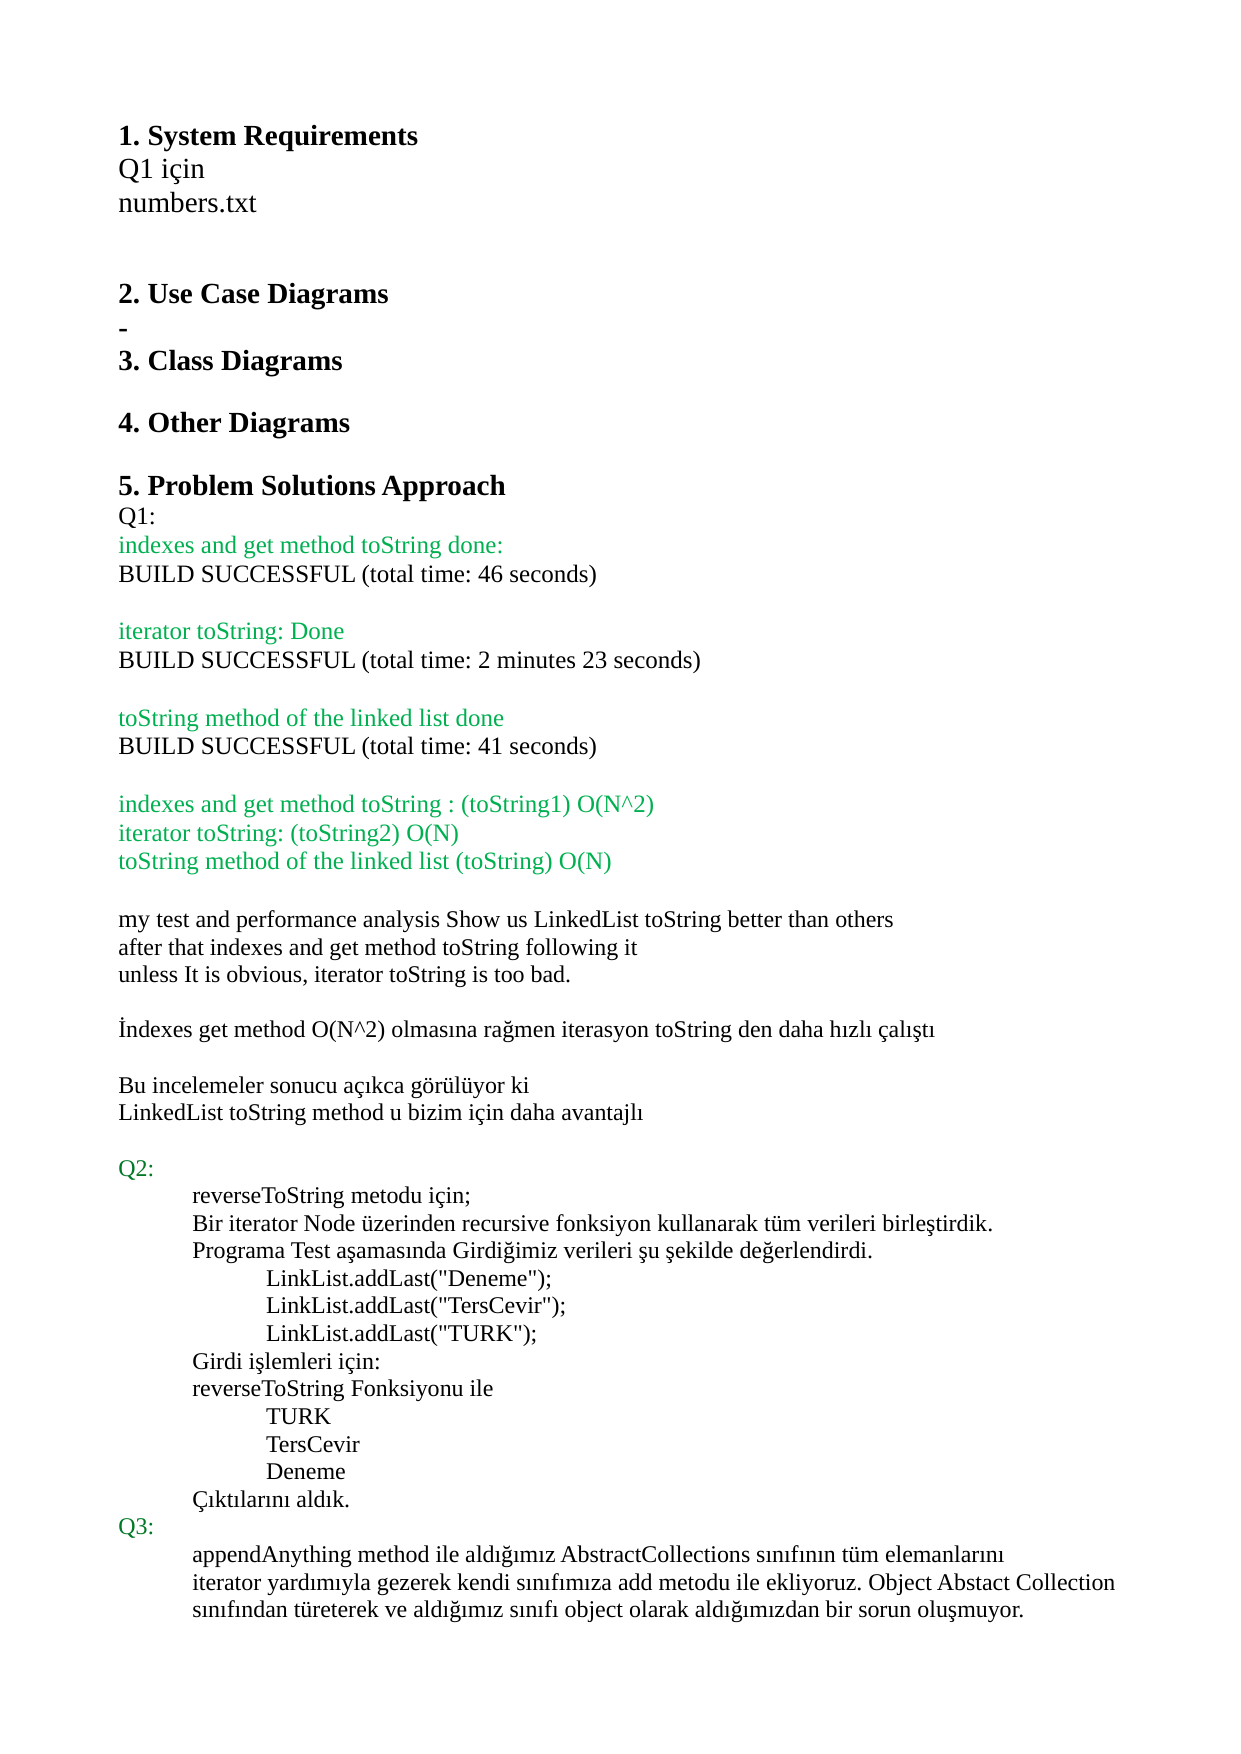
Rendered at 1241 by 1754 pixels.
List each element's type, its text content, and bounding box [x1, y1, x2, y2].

text İndexes get method O(N^2) olmasına rağmen iterasyon toString den daha hızlı çalıştı [118, 1016, 1122, 1043]
text after that indexes and get method toString following it unless It is obvious, iterator toString is too bad. [118, 933, 1122, 988]
text LinkList.addLast("TURK"); [118, 1319, 1122, 1347]
text 5. Problem Solutions Approach [118, 468, 1122, 501]
text numbers.txt [118, 185, 1122, 219]
text appendAnything method ile aldığımız AbstractCollections sınıfının tüm elemanlarını [118, 1540, 1122, 1568]
text 4. Other Diagrams [118, 406, 1122, 439]
text 2. Use Case Diagrams [118, 276, 1122, 310]
text BUILD SUCCESSFUL (total time: 2 minutes 23 seconds) [118, 645, 1122, 674]
text Deneme [192, 1457, 1122, 1485]
text Girdi işlemleri için: [118, 1347, 1122, 1374]
text reverseToString Fonksiyonu ile [118, 1374, 1122, 1402]
text 3. Class Diagrams [118, 343, 1122, 377]
text Bu incelemeler sonucu açıkca görülüyor ki [118, 1071, 1122, 1098]
text iterator yardımıyla gezerek kendi sınıfımıza add metodu ile ekliyoruz. Object Abstact Collection sınıfından türeterek ve aldığımız sınıfı object olarak aldığımızdan bir sorun oluşmuyor. [192, 1568, 1122, 1623]
text BUILD SUCCESSFUL (total time: 46 seconds) [118, 559, 1122, 588]
text TersCevir [192, 1429, 1122, 1457]
text LinkList.addLast("TersCevir"); [118, 1292, 1122, 1319]
text 1. System Requirements [118, 118, 1122, 152]
text indexes and get method toString : (toString1) O(N^2) [118, 789, 1122, 818]
text iterator toString: (toString2) O(N) [118, 818, 1122, 846]
text my test and performance analysis Show us LinkedList toString better than others [118, 904, 1122, 933]
text LinkedList toString method u bizim için daha avantajlı [118, 1098, 1122, 1126]
text Bir iterator Node üzerinden recursive fonksiyon kullanarak tüm verileri birleştirdik. [118, 1209, 1122, 1236]
text Çıktılarını aldık. [118, 1485, 1122, 1512]
text toString method of the linked list (toString) O(N) [118, 846, 1122, 875]
text Q3: [118, 1512, 1122, 1540]
text Q1: [118, 501, 1122, 530]
text reverseToString metodu için; [118, 1181, 1122, 1209]
text Q2: [118, 1153, 1122, 1181]
text LinkList.addLast("Deneme"); [118, 1264, 1122, 1292]
text BUILD SUCCESSFUL (total time: 41 seconds) [118, 731, 1122, 760]
text toString method of the linked list done [118, 703, 1122, 731]
text TURK [118, 1402, 1122, 1429]
text Programa Test aşamasında Girdiğimiz verileri şu şekilde değerlendirdi. [118, 1236, 1122, 1264]
text - [118, 310, 1122, 343]
text indexes and get method toString done: [118, 530, 1122, 559]
text iterator toString: Done [118, 616, 1122, 645]
text Q1 için [118, 152, 1122, 185]
